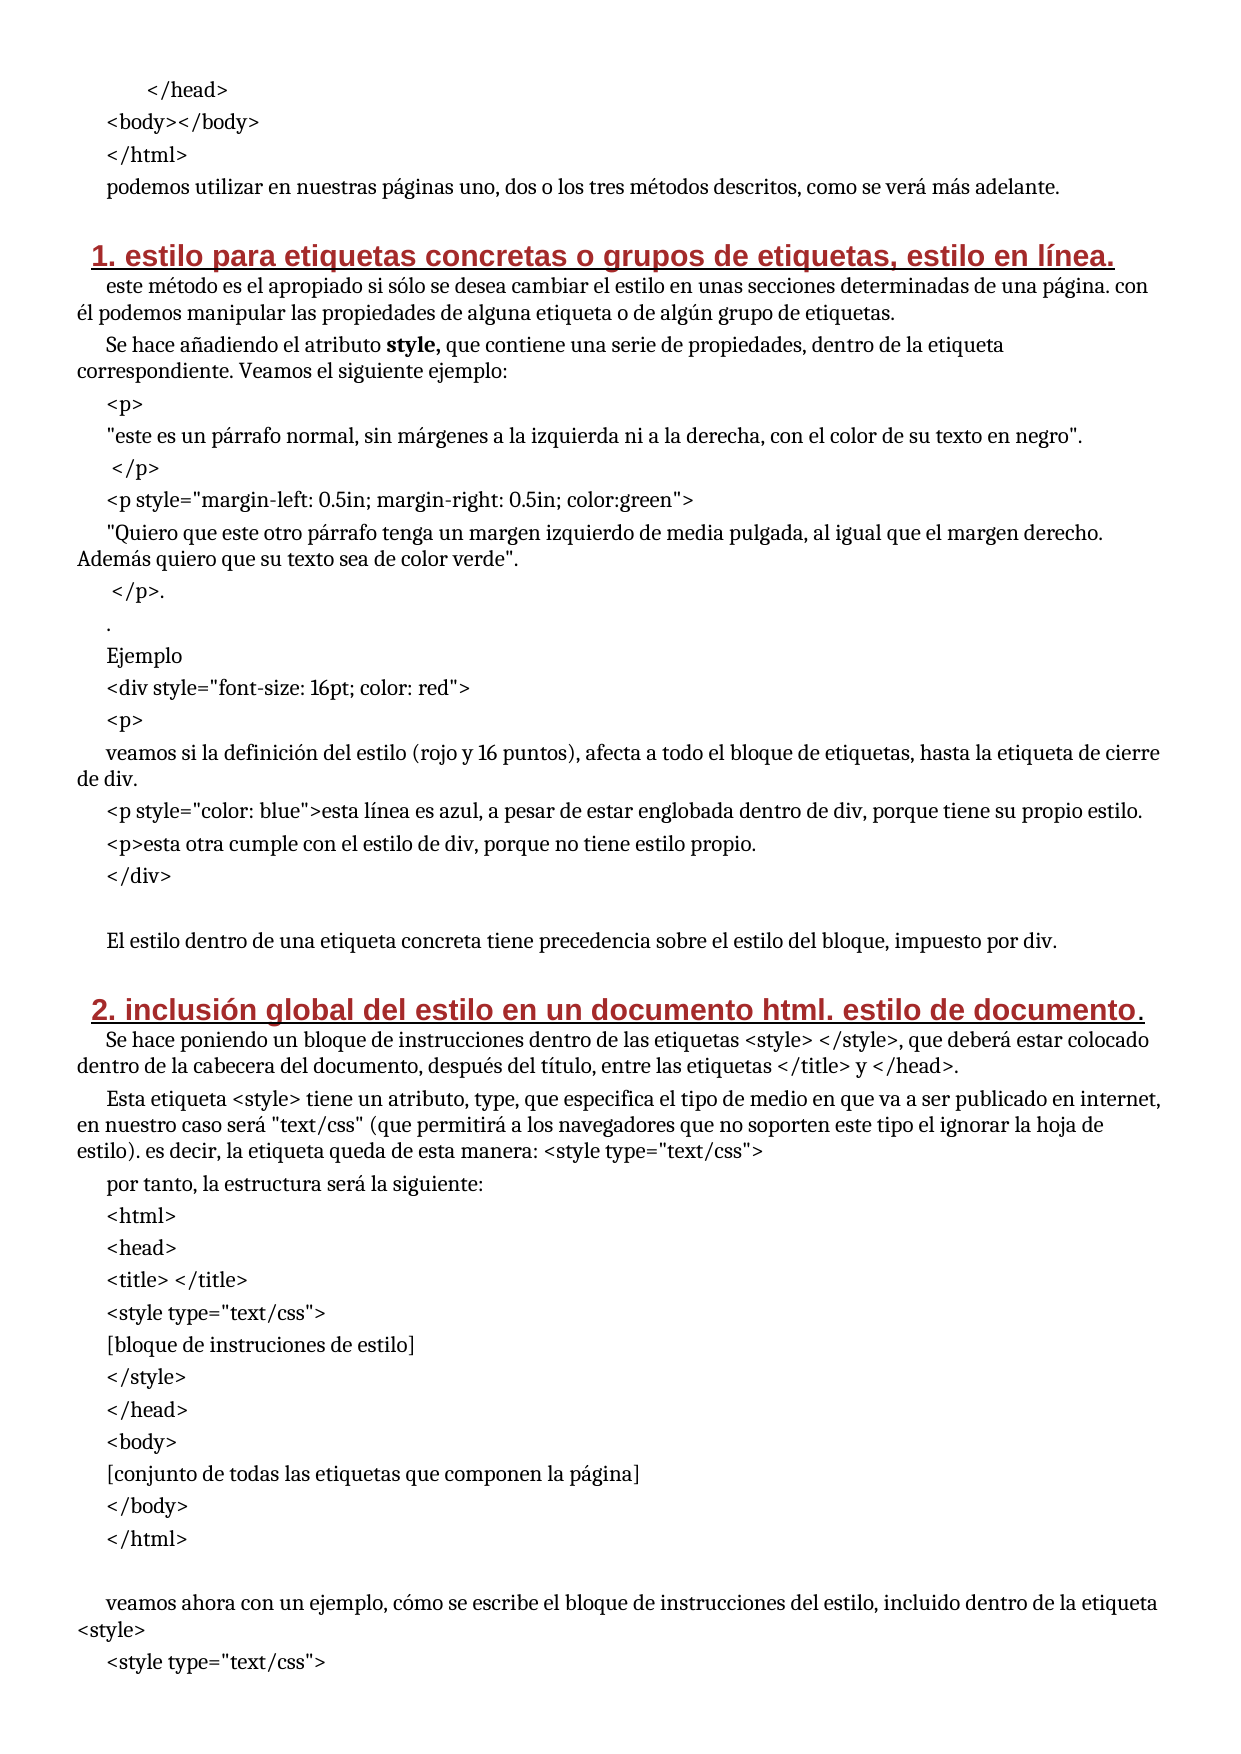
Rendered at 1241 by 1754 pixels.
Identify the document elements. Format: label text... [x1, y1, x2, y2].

text </p>. [77, 578, 1163, 604]
text <head> [77, 1235, 1163, 1261]
subtitle 2. inclusión global del estilo en un documento html. estilo de documento. [91, 992, 1163, 1027]
text <p style="margin-left: 0.5in; margin-right: 0.5in; color:green"> [77, 487, 1163, 513]
text </head> [77, 77, 1163, 103]
text veamos si la definición del estilo (rojo y 16 puntos), afecta a todo el bloque de etiquetas, hasta la etiqueta de cierre de div. [77, 739, 1163, 792]
text El estilo dentro de una etiqueta concreta tiene precedencia sobre el estilo del bloque, impuesto por div. [77, 927, 1163, 954]
text <style type="text/css"> [77, 1299, 1163, 1326]
text <style type="text/css"> [77, 1649, 1163, 1675]
text "este es un párrafo normal, sin márgenes a la izquierda ni a la derecha, con el color de su texto en negro". [77, 423, 1163, 449]
text <html> [77, 1203, 1163, 1229]
subtitle 1. estilo para etiquetas concretas o grupos de etiquetas, estilo en línea. [91, 238, 1163, 273]
text </div> [77, 863, 1163, 889]
text <body></body> [77, 109, 1163, 135]
text <div style="font-size: 16pt; color: red"> [77, 675, 1163, 701]
text por tanto, la estructura será la siguiente: [77, 1170, 1163, 1197]
text este método es el apropiado si sólo se desea cambiar el estilo en unas secciones determinadas de una página. con él podemos manipular las propiedades de alguna etiqueta o de algún grupo de etiquetas. [77, 273, 1163, 326]
text <p> [77, 390, 1163, 417]
text <p> [77, 707, 1163, 734]
text . [77, 610, 1163, 637]
text </body> [77, 1493, 1163, 1520]
text veamos ahora con un ejemplo, cómo se escribe el bloque de instrucciones del estilo, incluido dentro de la etiqueta <style> [77, 1590, 1163, 1643]
text </p> [77, 455, 1163, 481]
text <title> </title> [77, 1267, 1163, 1294]
text </html> [77, 141, 1163, 168]
text Ejemplo [77, 643, 1163, 669]
text </style> [77, 1364, 1163, 1391]
text [conjunto de todas las etiquetas que componen la página] [77, 1461, 1163, 1487]
text <body> [77, 1429, 1163, 1455]
text Esta etiqueta <style> tiene un atributo, type, que especifica el tipo de medio en que va a ser publicado en internet, en nuestro caso será "text/css" (que permitirá a los navegadores que no soporten este tipo el ignorar la hoja de estilo). es decir, la etiqueta queda de esta manera: <style type="text/css"> [77, 1085, 1163, 1164]
text </head> [77, 1396, 1163, 1423]
text <p style="color: blue">esta línea es azul, a pesar de estar englobada dentro de div, porque tiene su propio estilo. [77, 798, 1163, 824]
text </html> [77, 1526, 1163, 1552]
text "Quiero que este otro párrafo tenga un margen izquierdo de media pulgada, al igual que el margen derecho. Además quiero que su texto sea de color verde". [77, 519, 1163, 572]
text <p>esta otra cumple con el estilo de div, porque no tiene estilo propio. [77, 831, 1163, 857]
text Se hace poniendo un bloque de instrucciones dentro de las etiquetas <style> </style>, que deberá estar colocado dentro de la cabecera del documento, después del título, entre las etiquetas </title> y </head>. [77, 1027, 1163, 1079]
text podemos utilizar en nuestras páginas uno, dos o los tres métodos descritos, como se verá más adelante. [77, 174, 1163, 200]
text [bloque de instruciones de estilo] [77, 1332, 1163, 1358]
text Se hace añadiendo el atributo style, que contiene una serie de propiedades, dentro de la etiqueta correspondiente. Veamos el siguiente ejemplo: [77, 332, 1163, 384]
